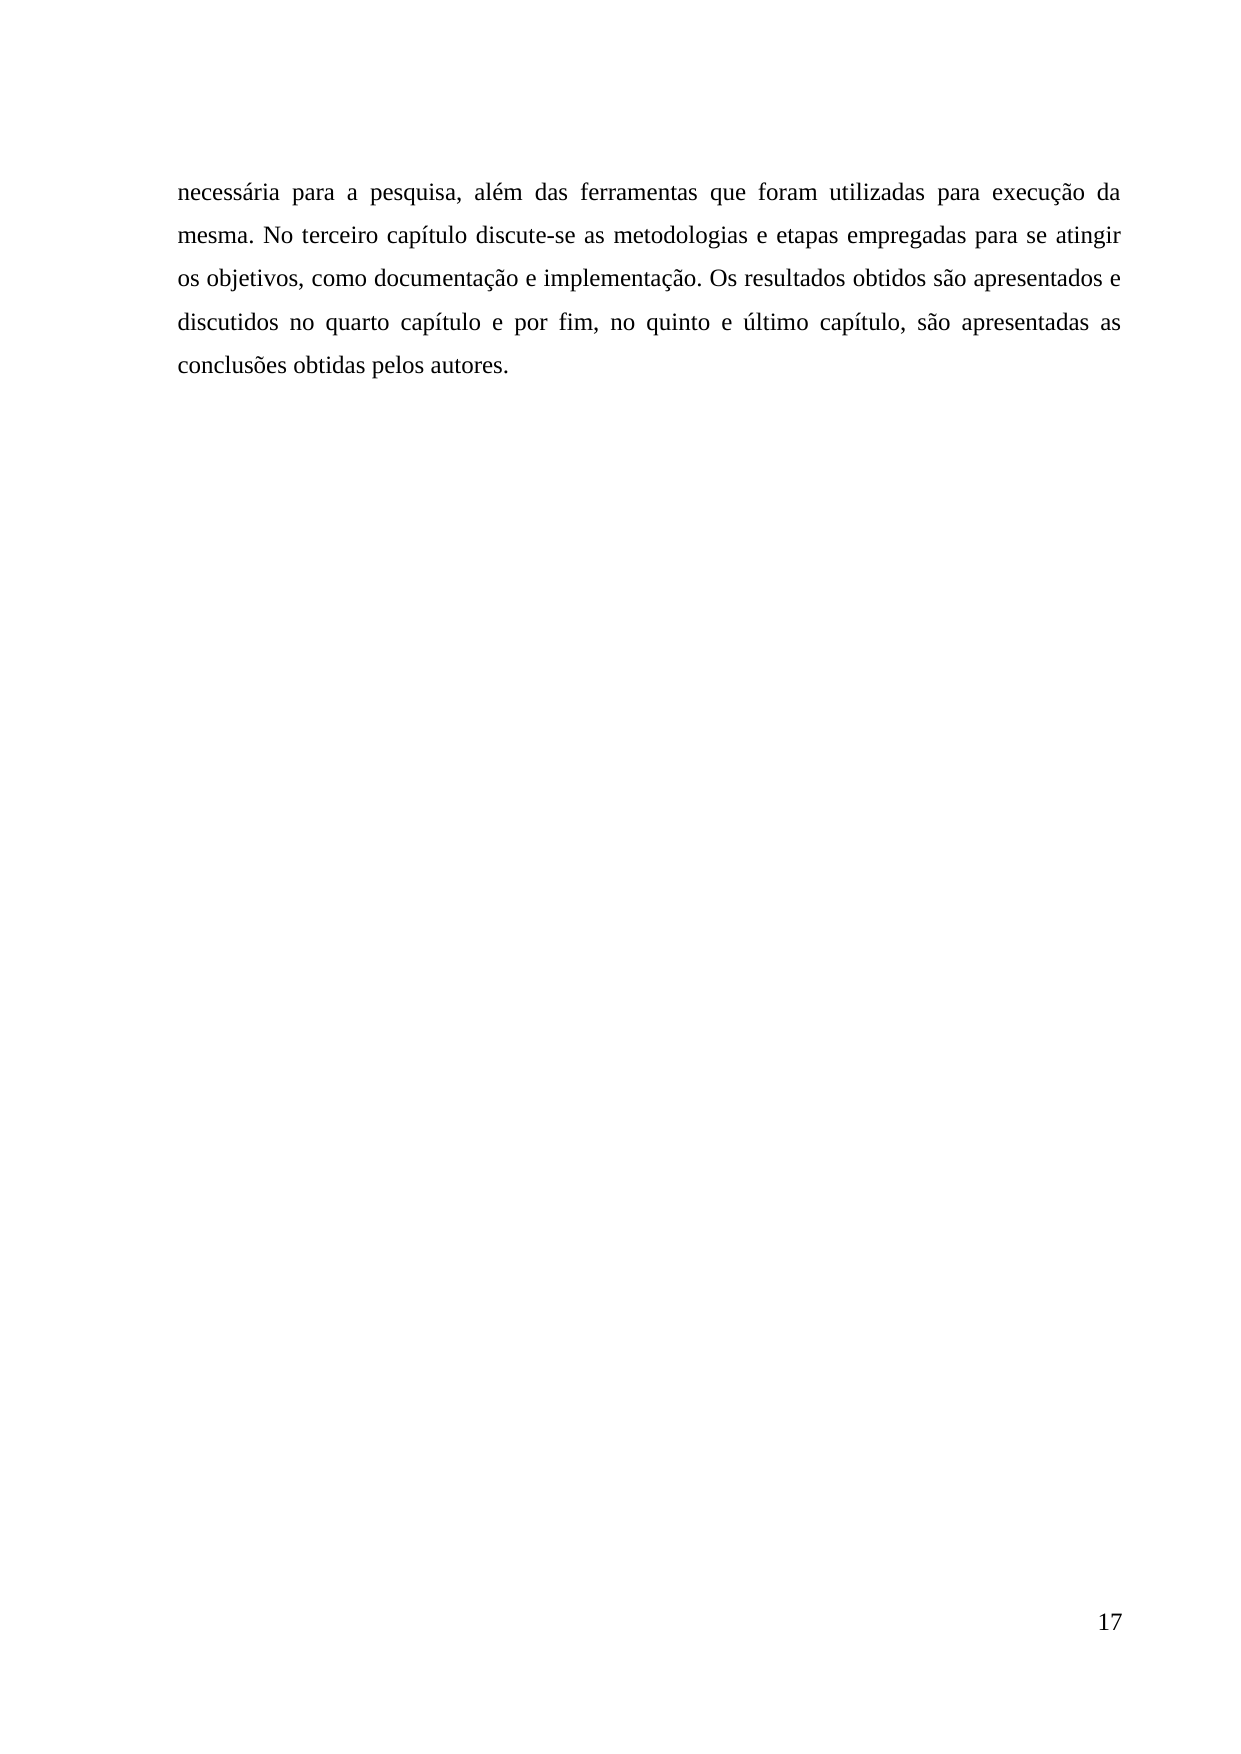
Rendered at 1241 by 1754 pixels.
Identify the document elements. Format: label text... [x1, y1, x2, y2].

text necessária para a pesquisa, além das ferramentas que foram utilizadas para execução da mesma. No terceiro capítulo discute-se as metodologias e etapas empregadas para se atingir os objetivos, como documentação e implementação. Os resultados obtidos são apresentados e discutidos no quarto capítulo e por fim, no quinto e último capítulo, são apresentadas as conclusões obtidas pelos autores. [177, 177, 1122, 378]
